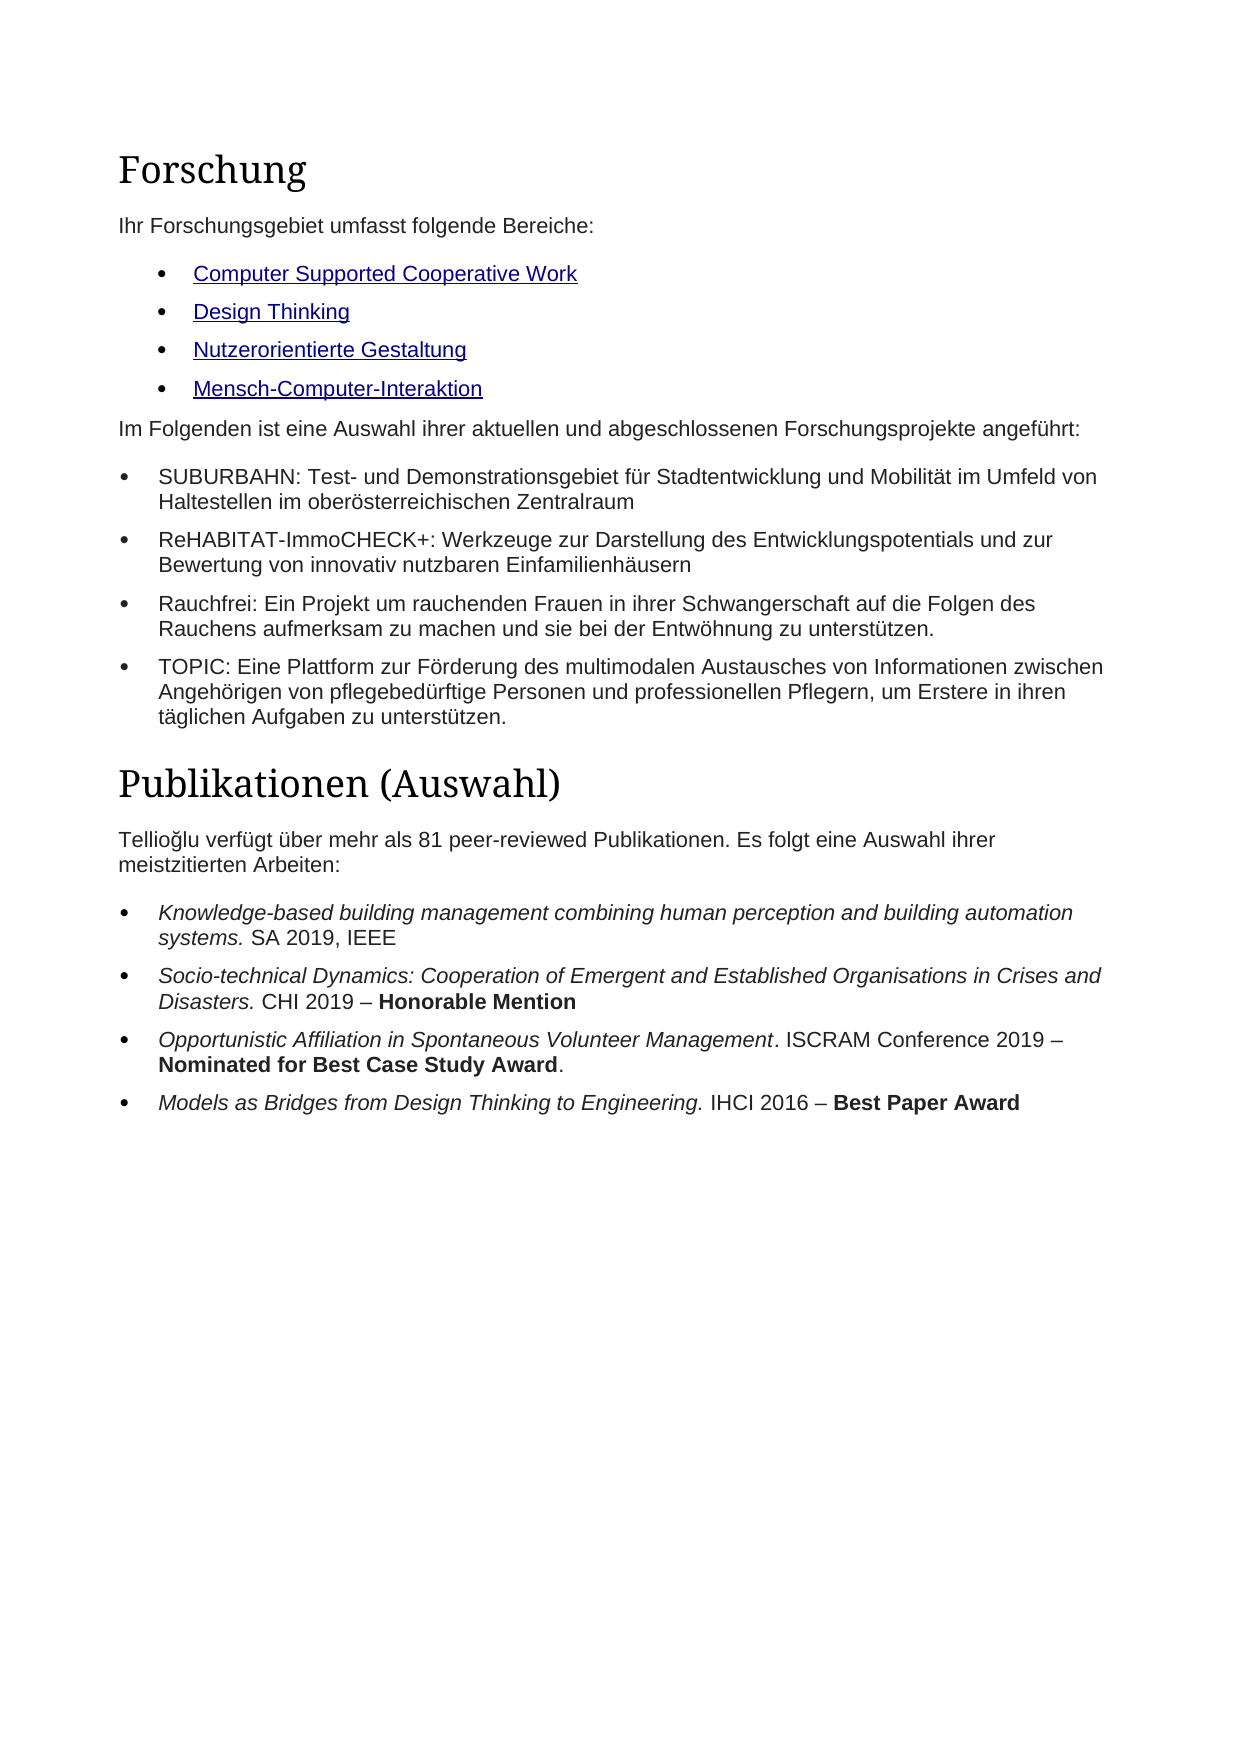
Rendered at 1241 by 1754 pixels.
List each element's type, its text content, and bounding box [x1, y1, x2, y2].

list ReHABITAT-ImmoCHECK+: Werkzeuge zur Darstellung des Entwicklungspotentials und zur Bewertung von innovativ nutzbaren Einfamilienhäusern [121, 527, 1122, 577]
list SUBURBAHN: Test- und Demonstrationsgebiet für Stadtentwicklung und Mobilität im Umfeld von Haltestellen im oberösterreichischen Zentralraum [121, 464, 1122, 514]
list Mensch-Computer-Interaktion [158, 375, 1122, 401]
list Rauchfrei: Ein Projekt um rauchenden Frauen in ihrer Schwangerschaft auf die Folgen des Rauchens aufmerksam zu machen und sie bei der Entwöhnung zu unterstützen. [121, 590, 1122, 641]
text Tellioğlu verfügt über mehr als 81 peer-reviewed Publikationen. Es folgt eine Auswahl ihrer meistzitierten Arbeiten: [118, 827, 1122, 877]
list TOPIC: Eine Plattform zur Förderung des multimodalen Austausches von Informationen zwischen Angehörigen von pflegebedürftige Personen und professionellen Pflegern, um Erstere in ihren täglichen Aufgaben zu unterstützen. [121, 654, 1122, 729]
list Opportunistic Affiliation in Spontaneous Volunteer Management. ISCRAM Conference 2019 – Nominated for Best Case Study Award. [121, 1027, 1122, 1077]
list Models as Bridges from Design Thinking to Engineering. IHCI 2016 – Best Paper Award [121, 1090, 1122, 1115]
subtitle Publikationen (Auswahl) [118, 757, 1122, 808]
subtitle Forschung [118, 143, 1122, 194]
list Nutzerorientierte Gestaltung [158, 337, 1122, 362]
list Knowledge-based building management combining human perception and building automation systems. SA 2019, IEEE [121, 900, 1122, 950]
list Socio-technical Dynamics: Cooperation of Emergent and Established Organisations in Crises and Disasters. CHI 2019 – Honorable Mention [121, 963, 1122, 1014]
list Design Thinking [158, 299, 1122, 324]
text Im Folgenden ist eine Auswahl ihrer aktuellen und abgeschlossenen Forschungsprojektе angeführt: [118, 416, 1122, 441]
text Ihr Forschungsgebiet umfasst folgende Bereiche: [118, 213, 1122, 238]
list Computer Supported Cooperative Work [158, 261, 1122, 286]
